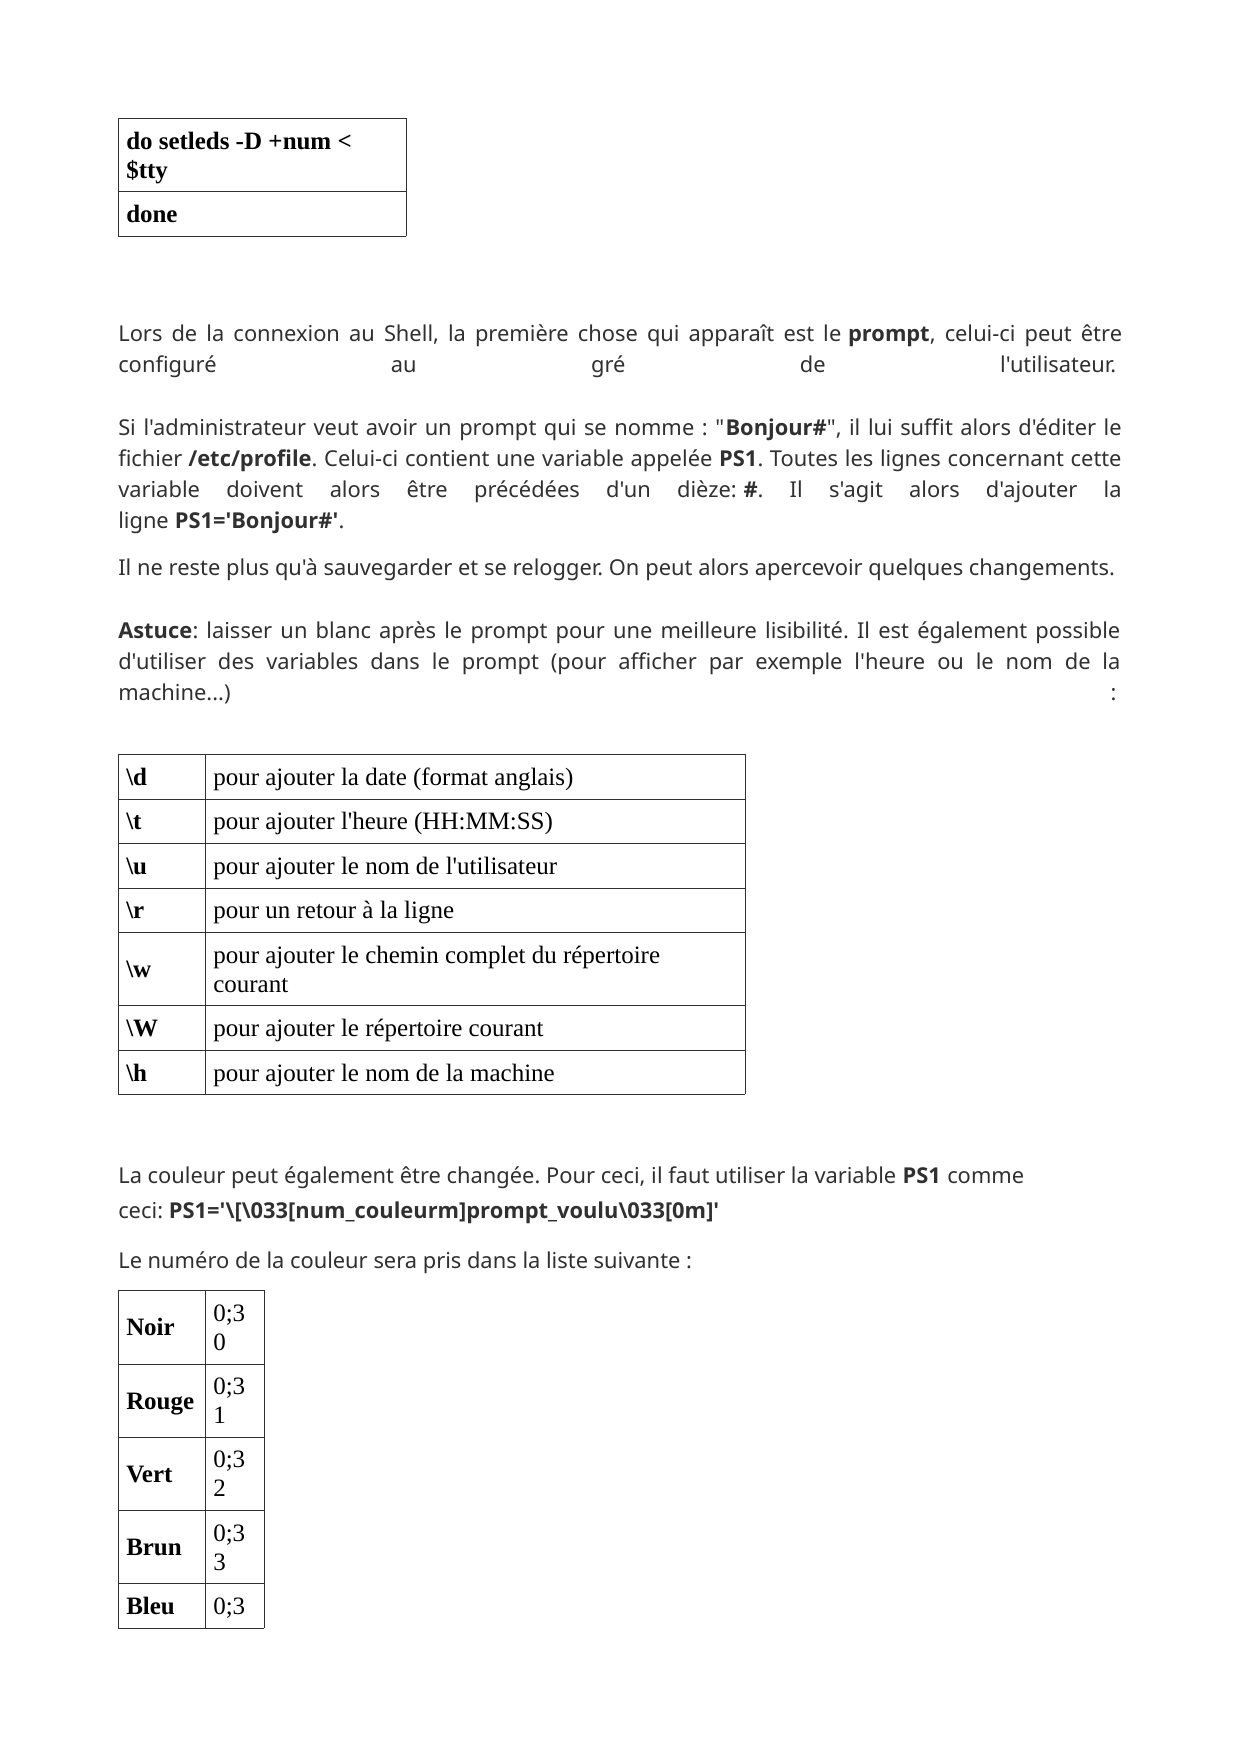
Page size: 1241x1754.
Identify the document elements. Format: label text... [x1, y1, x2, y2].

table_header \d [119, 755, 205, 798]
table_cell \r [119, 889, 205, 932]
table_cell do setleds -D +num < $tty [119, 119, 406, 191]
table_cell pour ajouter le nom de la machine [206, 1051, 745, 1094]
table_cell Brun [119, 1511, 205, 1583]
text Il ne reste plus qu'à sauvegarder et se relogger. On peut alors apercevoir quelques changements. Astuce: laisser un blanc après le prompt pour une meilleure lisibilité. Il est également possible d'utiliser des variables dans le prompt (pour afficher par exemple l'heure ou le nom de la machine...) : [118, 551, 1122, 738]
table_cell 0;31 [206, 1365, 264, 1437]
table_cell \u [119, 844, 205, 887]
text La couleur peut également être changée. Pour ceci, il faut utiliser la variable PS1 comme ceci: PS1='\[\033[num_couleurm]prompt_voulu\033[0m]' [118, 1094, 1122, 1224]
table_cell pour ajouter le répertoire courant [206, 1006, 745, 1050]
table_cell pour un retour à la ligne [206, 889, 745, 932]
table_cell Bleu [119, 1584, 205, 1628]
text Le numéro de la couleur sera pris dans la liste suivante : [118, 1243, 1122, 1274]
text Lors de la connexion au Shell, la première chose qui apparaît est le prompt, celui-ci peut être configuré au gré de l'utilisateur. Si l'administrateur veut avoir un prompt qui se nomme : "Bonjour#", il lui suffit alors d'éditer le fichier /etc/profile. Celui-ci contient une variable appelée PS1. Toutes les lignes concernant cette variable doivent alors être précédées d'un dièze: #. Il s'agit alors d'ajouter la ligne PS1='Bonjour#'. [118, 317, 1122, 535]
table_header Noir [119, 1291, 205, 1363]
table_cell Rouge [119, 1365, 205, 1437]
table_cell 0;32 [206, 1438, 264, 1510]
table_cell 0;33 [206, 1511, 264, 1583]
table_cell \W [119, 1006, 205, 1050]
table_cell \t [119, 800, 205, 843]
table_header 0;30 [206, 1291, 264, 1363]
table_cell pour ajouter le chemin complet du répertoire courant [206, 933, 745, 1005]
table_cell Vert [119, 1438, 205, 1510]
table_cell pour ajouter l'heure (HH:MM:SS) [206, 800, 745, 843]
table_cell done [119, 192, 406, 236]
table_header pour ajouter la date (format anglais) [206, 755, 745, 798]
table_cell 0;3 [206, 1584, 264, 1628]
table_cell pour ajouter le nom de l'utilisateur [206, 844, 745, 887]
table_cell \h [119, 1051, 205, 1094]
table_cell \w [119, 933, 205, 1005]
